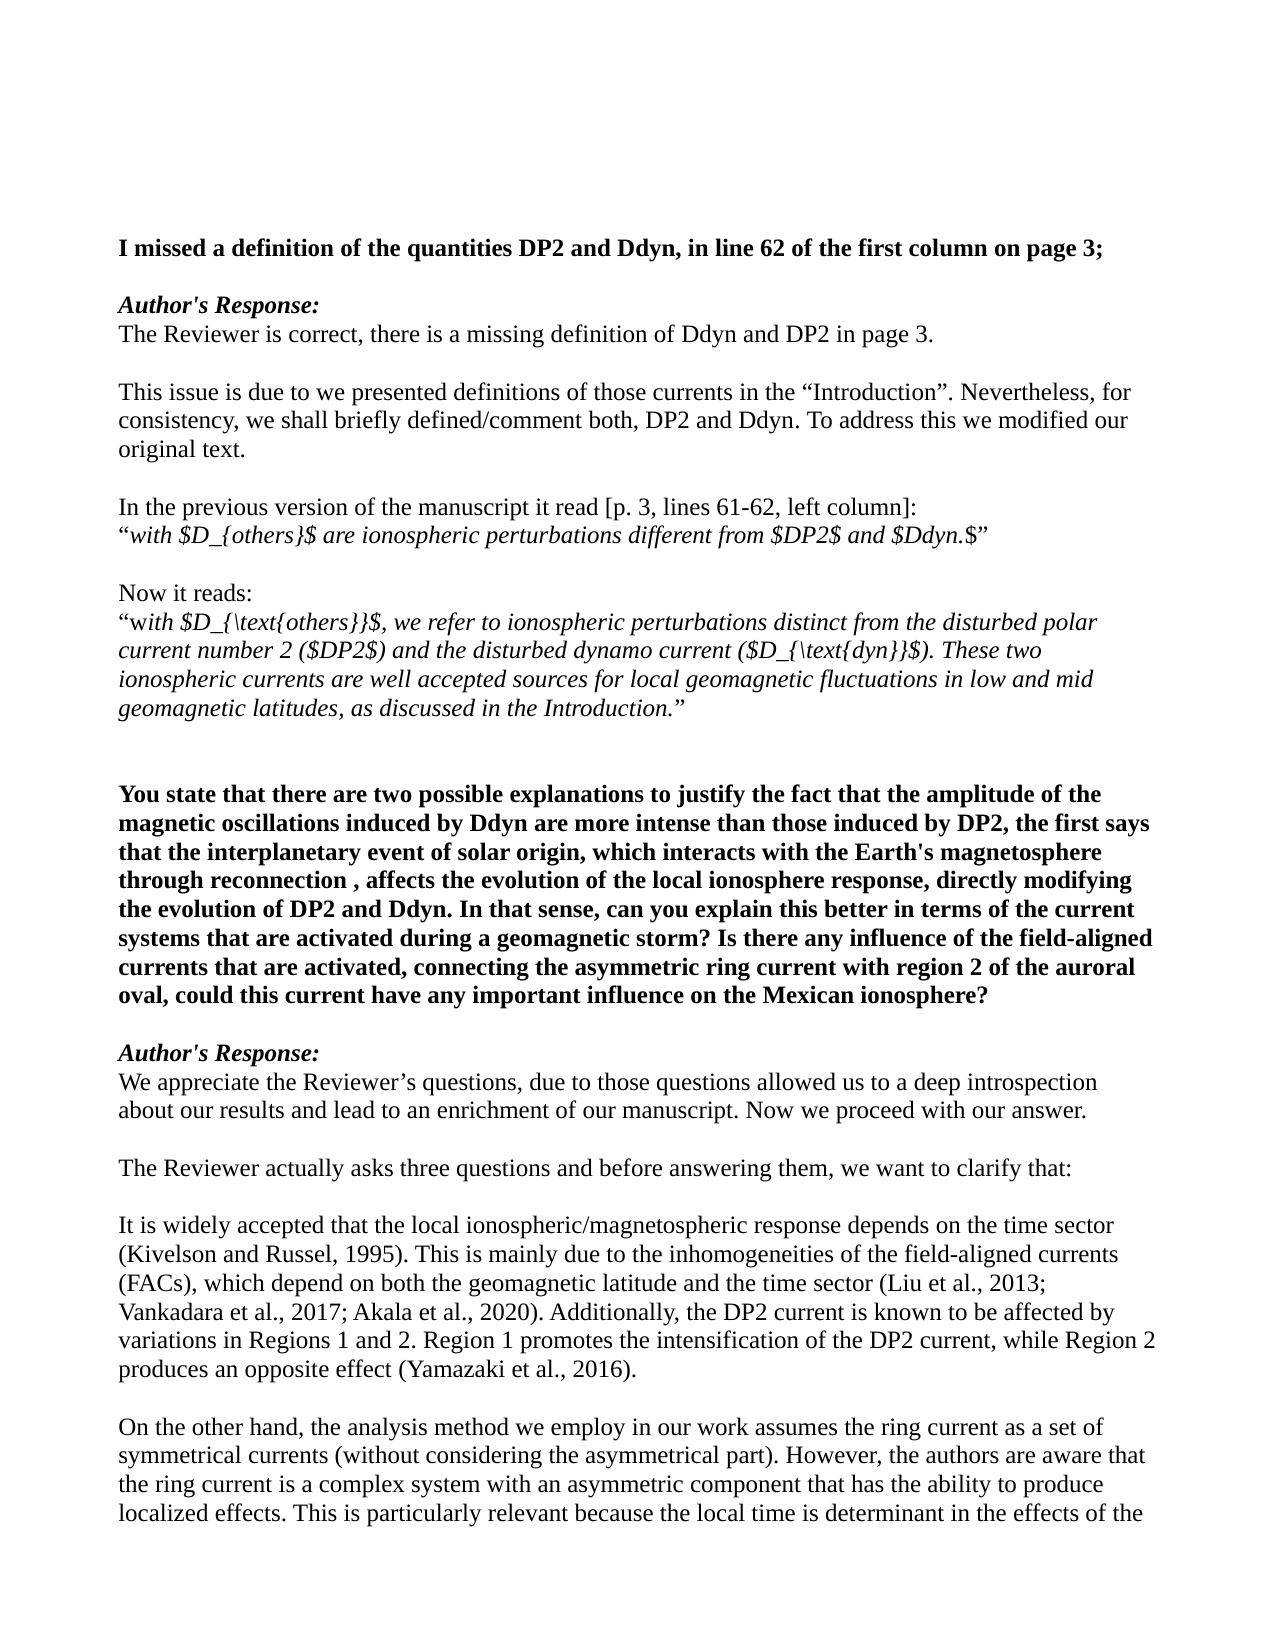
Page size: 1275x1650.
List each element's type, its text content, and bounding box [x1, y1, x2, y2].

text I missed a definition of the quantities DP2 and Ddyn, in line 62 of the first column on page 3; [118, 233, 1157, 262]
text “with $D_{\text{others}}$, we refer to ionospheric perturbations distinct from the disturbed polar current number 2 ($DP2$) and the disturbed dynamo current ($D_{\text{dyn}}$). These two ionospheric currents are well accepted sources for local geomagnetic fluctuations in low and mid geomagnetic latitudes, as discussed in the Introduction.” [118, 607, 1157, 722]
text Author's Response: [118, 291, 1157, 319]
text This issue is due to we presented definitions of those currents in the “Introduction”. Nevertheless, for consistency, we shall briefly defined/comment both, DP2 and Ddyn. To address this we modified our original text. [118, 377, 1157, 463]
text The Reviewer actually asks three questions and before answering them, we want to clarify that: [118, 1153, 1157, 1182]
text You state that there are two possible explanations to justify the fact that the amplitude of the magnetic oscillations induced by Ddyn are more intense than those induced by DP2, the first says that the interplanetary event of solar origin, which interacts with the Earth's magnetosphere through reconnection , affects the evolution of the local ionosphere response, directly modifying the evolution of DP2 and Ddyn. In that sense, can you explain this better in terms of the current systems that are activated during a geomagnetic storm? Is there any influence of the field-aligned currents that are activated, connecting the asymmetric ring current with region 2 of the auroral oval, could this current have any important influence on the Mexican ionosphere? [118, 779, 1157, 1038]
text Author's Response: We appreciate the Reviewer’s questions, due to those questions allowed us to a deep introspection about our results and lead to an enrichment of our manuscript. Now we proceed with our answer. [118, 1038, 1157, 1124]
text “with $D_{others}$ are ionospheric perturbations different from $DP2$ and $Ddyn.$” [118, 521, 1157, 549]
text On the other hand, the analysis method we employ in our work assumes the ring current as a set of symmetrical currents (without considering the asymmetrical part). However, the authors are aware that the ring current is a complex system with an asymmetric component that has the ability to produce localized effects. This is particularly relevant because the local time is determinant in the effects of the [118, 1412, 1157, 1527]
text Now it reads: [118, 578, 1157, 607]
text It is widely accepted that the local ionospheric/magnetospheric response depends on the time sector (Kivelson and Russel, 1995). This is mainly due to the inhomogeneities of the field-aligned currents (FACs), which depend on both the geomagnetic latitude and the time sector (Liu et al., 2013; Vankadara et al., 2017; Akala et al., 2020). Additionally, the DP2 current is known to be affected by variations in Regions 1 and 2. Region 1 promotes the intensification of the DP2 current, while Region 2 produces an opposite effect (Yamazaki et al., 2016). [118, 1211, 1157, 1383]
text The Reviewer is correct, there is a missing definition of Ddyn and DP2 in page 3. [118, 319, 1157, 348]
text In the previous version of the manuscript it read [p. 3, lines 61-62, left column]: [118, 492, 1157, 521]
